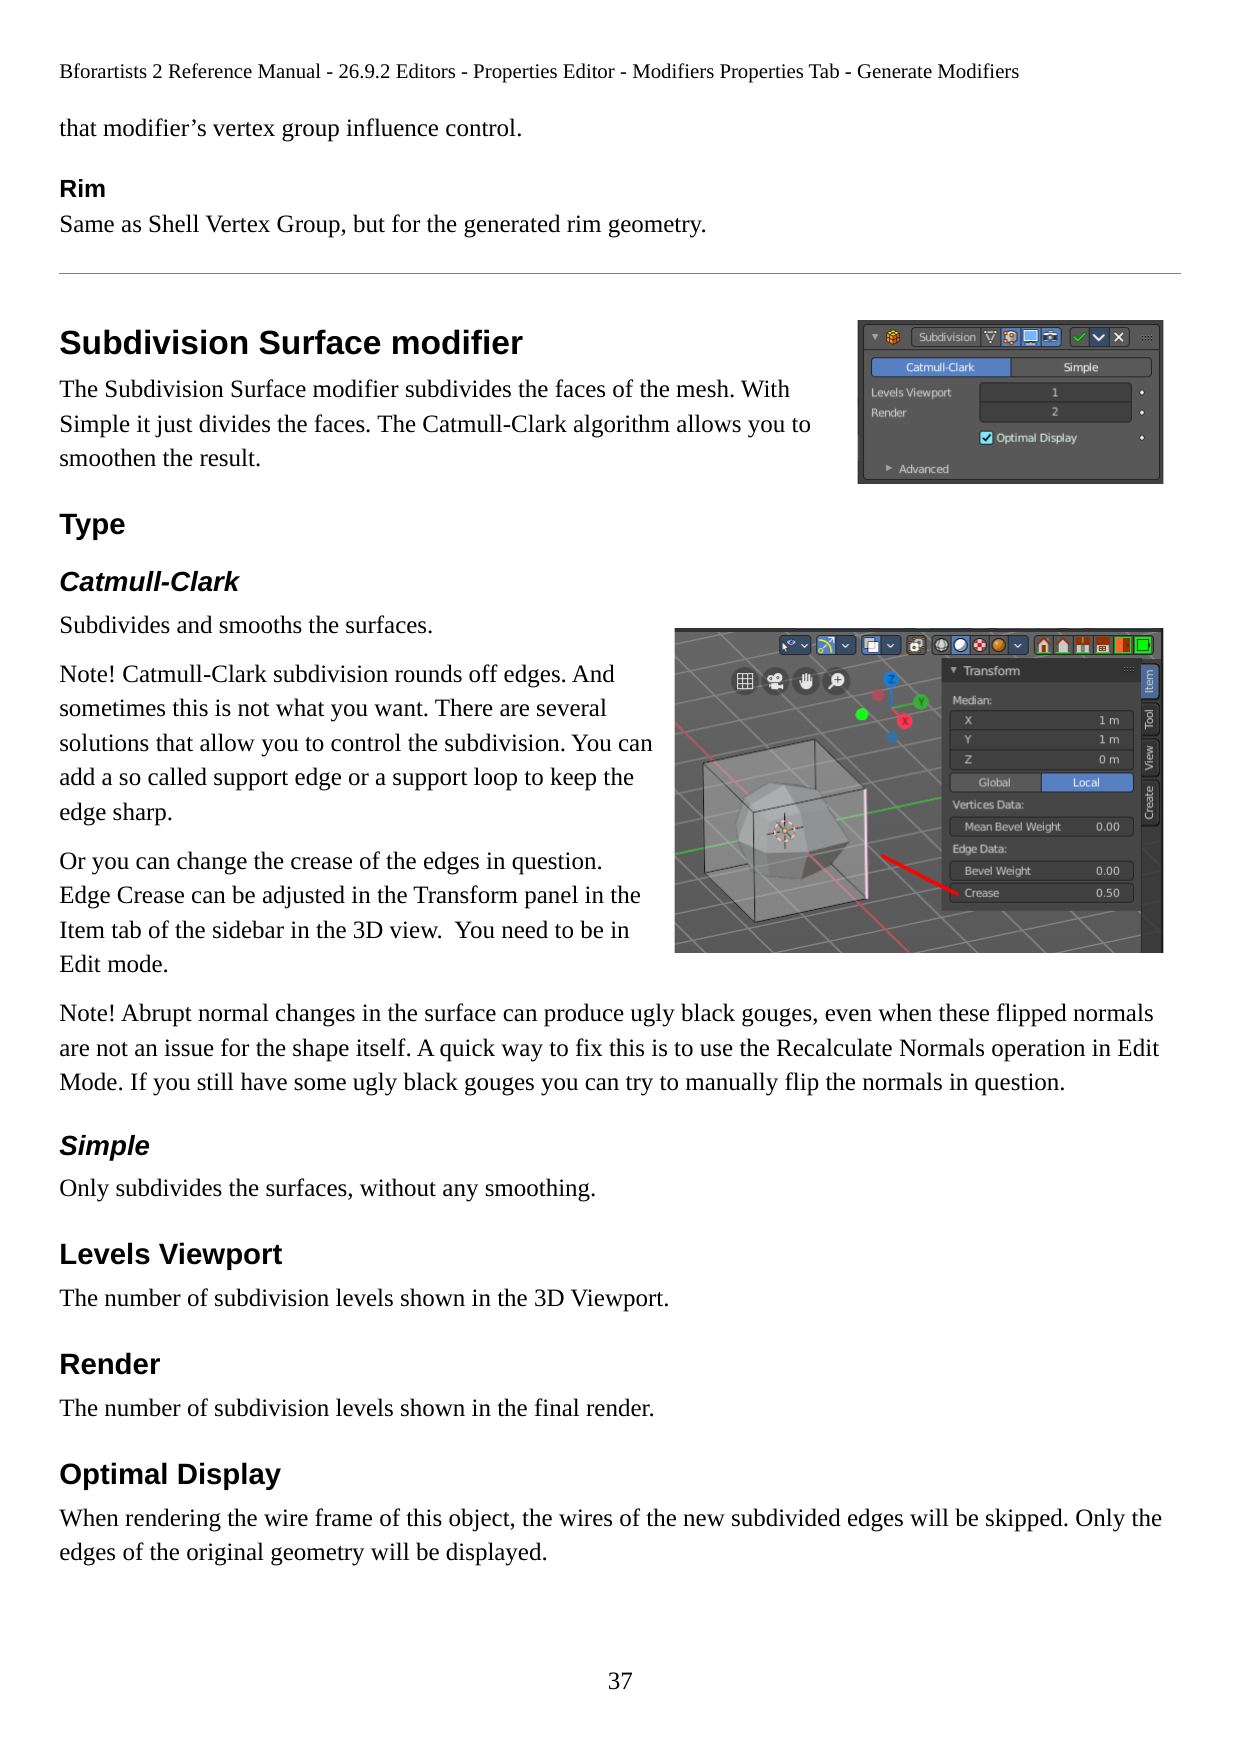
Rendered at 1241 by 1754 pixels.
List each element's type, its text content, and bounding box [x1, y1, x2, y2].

text Note! Catmull-Clark subdivision rounds off edges. And sometimes this is not what you want. There are several solutions that allow you to control the subdivision. You can add a so called support edge or a support loop to keep the edge sharp. [59, 659, 674, 826]
subtitle Subdivision Surface modifier [59, 323, 857, 362]
text Subdivides and smooths the surfaces. [59, 610, 1181, 639]
subtitle Render [59, 1347, 1181, 1381]
text The Subdivision Surface modifier subdivides the faces of the mesh. With Simple it just divides the faces. The Catmull-Clark algorithm allows you to smoothen the result. [59, 374, 857, 472]
subtitle Simple [59, 1129, 1181, 1161]
subtitle Type [59, 507, 1181, 541]
text that modifier’s vertex group influence control. [59, 113, 1181, 141]
subtitle Levels Viewport [59, 1237, 1181, 1271]
subtitle Optimal Display [59, 1457, 1181, 1491]
text When rendering the wire frame of this object, the wires of the new subdivided edges will be skipped. Only the edges of the original geometry will be displayed. [59, 1503, 1181, 1566]
subtitle Rim [59, 174, 1181, 203]
text The number of subdivision levels shown in the final render. [59, 1393, 1181, 1422]
text Or you can change the crease of the edges in question. Edge Crease can be adjusted in the Transform panel in the Item tab of the sidebar in the 3D view. You need to be in Edit mode. [59, 846, 1181, 978]
picture [857, 320, 1164, 484]
text Same as Shell Vertex Group, but for the generated rim geometry. [59, 209, 1181, 238]
text Only subdivides the surfaces, without any smoothing. [59, 1173, 1181, 1202]
picture [674, 628, 1164, 953]
subtitle [1164, 323, 1181, 362]
text Note! Abrupt normal changes in the surface can produce ugly black gouges, even when these flipped normals are not an issue for the shape itself. A quick way to fix this is to use the Recalculate Normals operation in Edit Mode. If you still have some ugly black gouges you can try to manually flip the normals in question. [59, 998, 1181, 1096]
subtitle Catmull-Clark [59, 566, 1181, 597]
text The number of subdivision levels shown in the 3D Viewport. [59, 1283, 1181, 1312]
